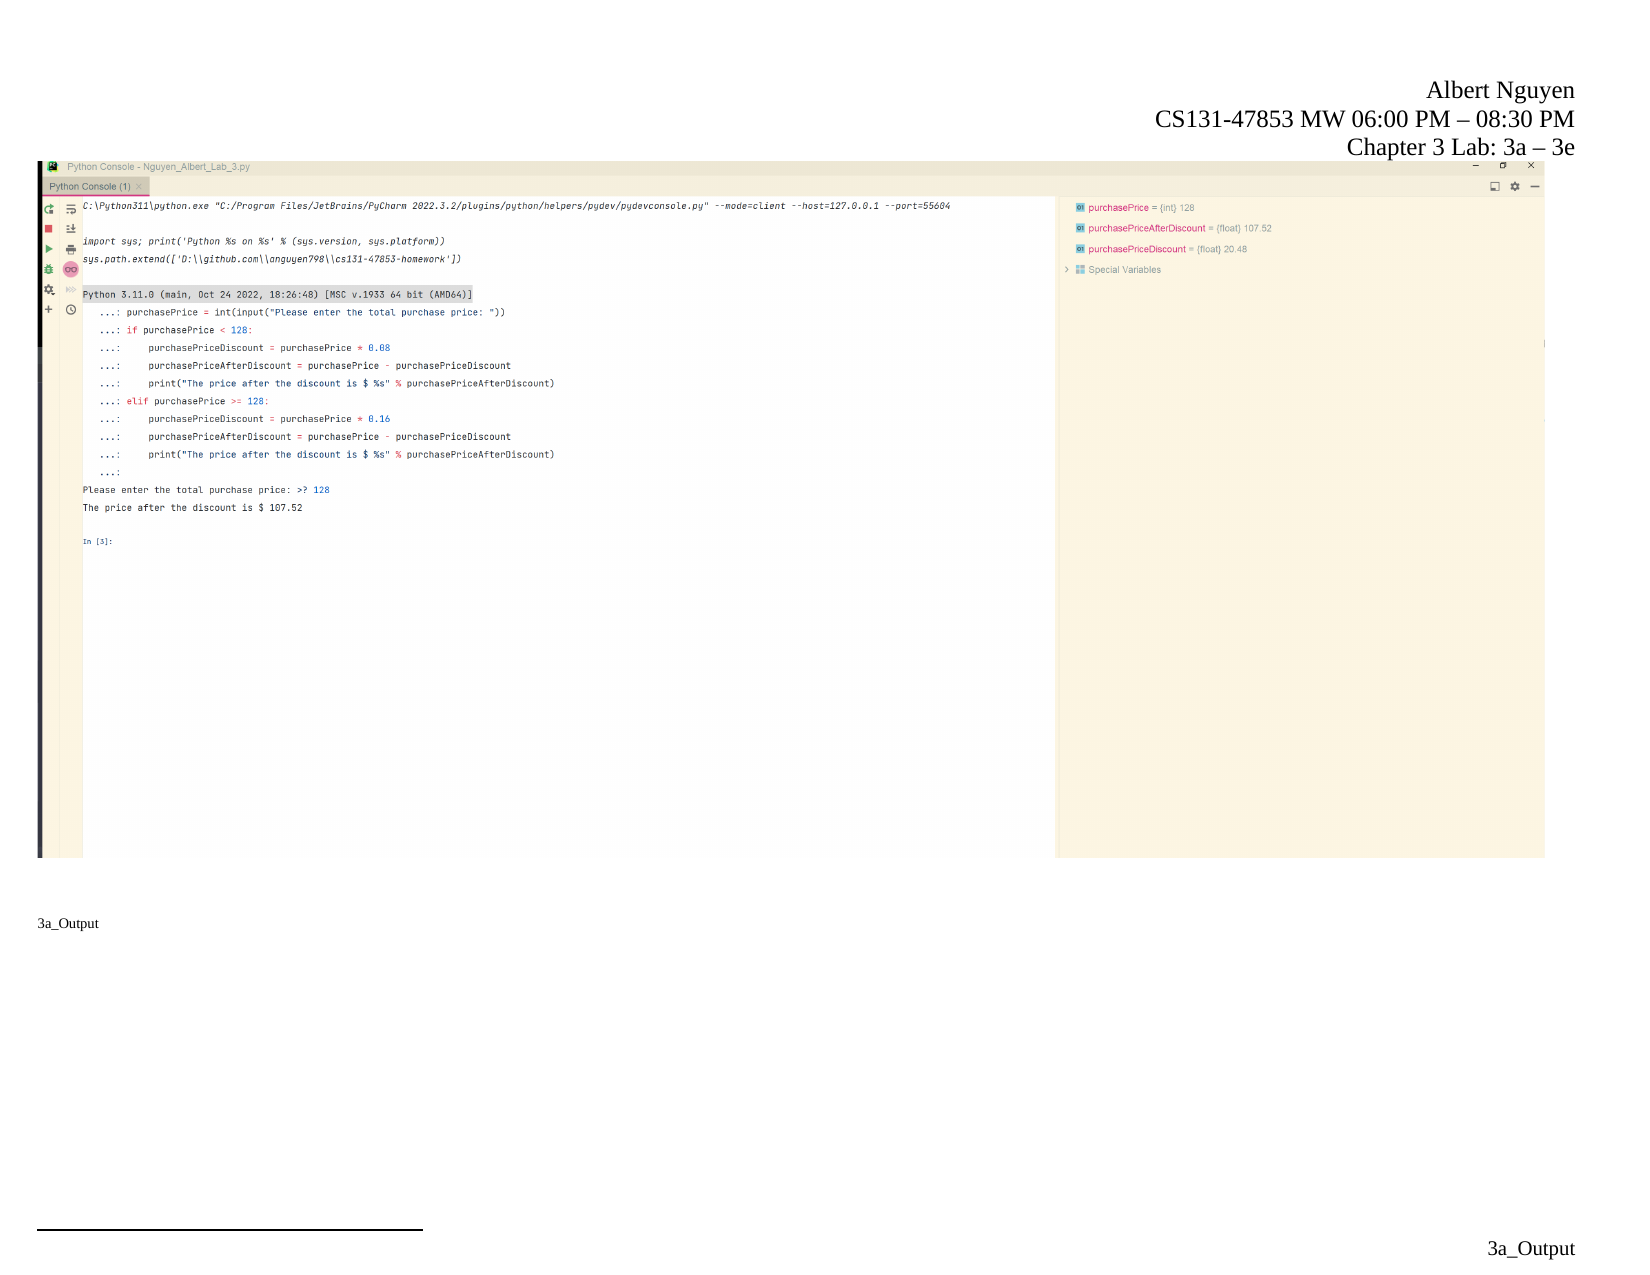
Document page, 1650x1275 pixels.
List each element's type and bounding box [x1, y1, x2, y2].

picture [37, 161, 1545, 858]
